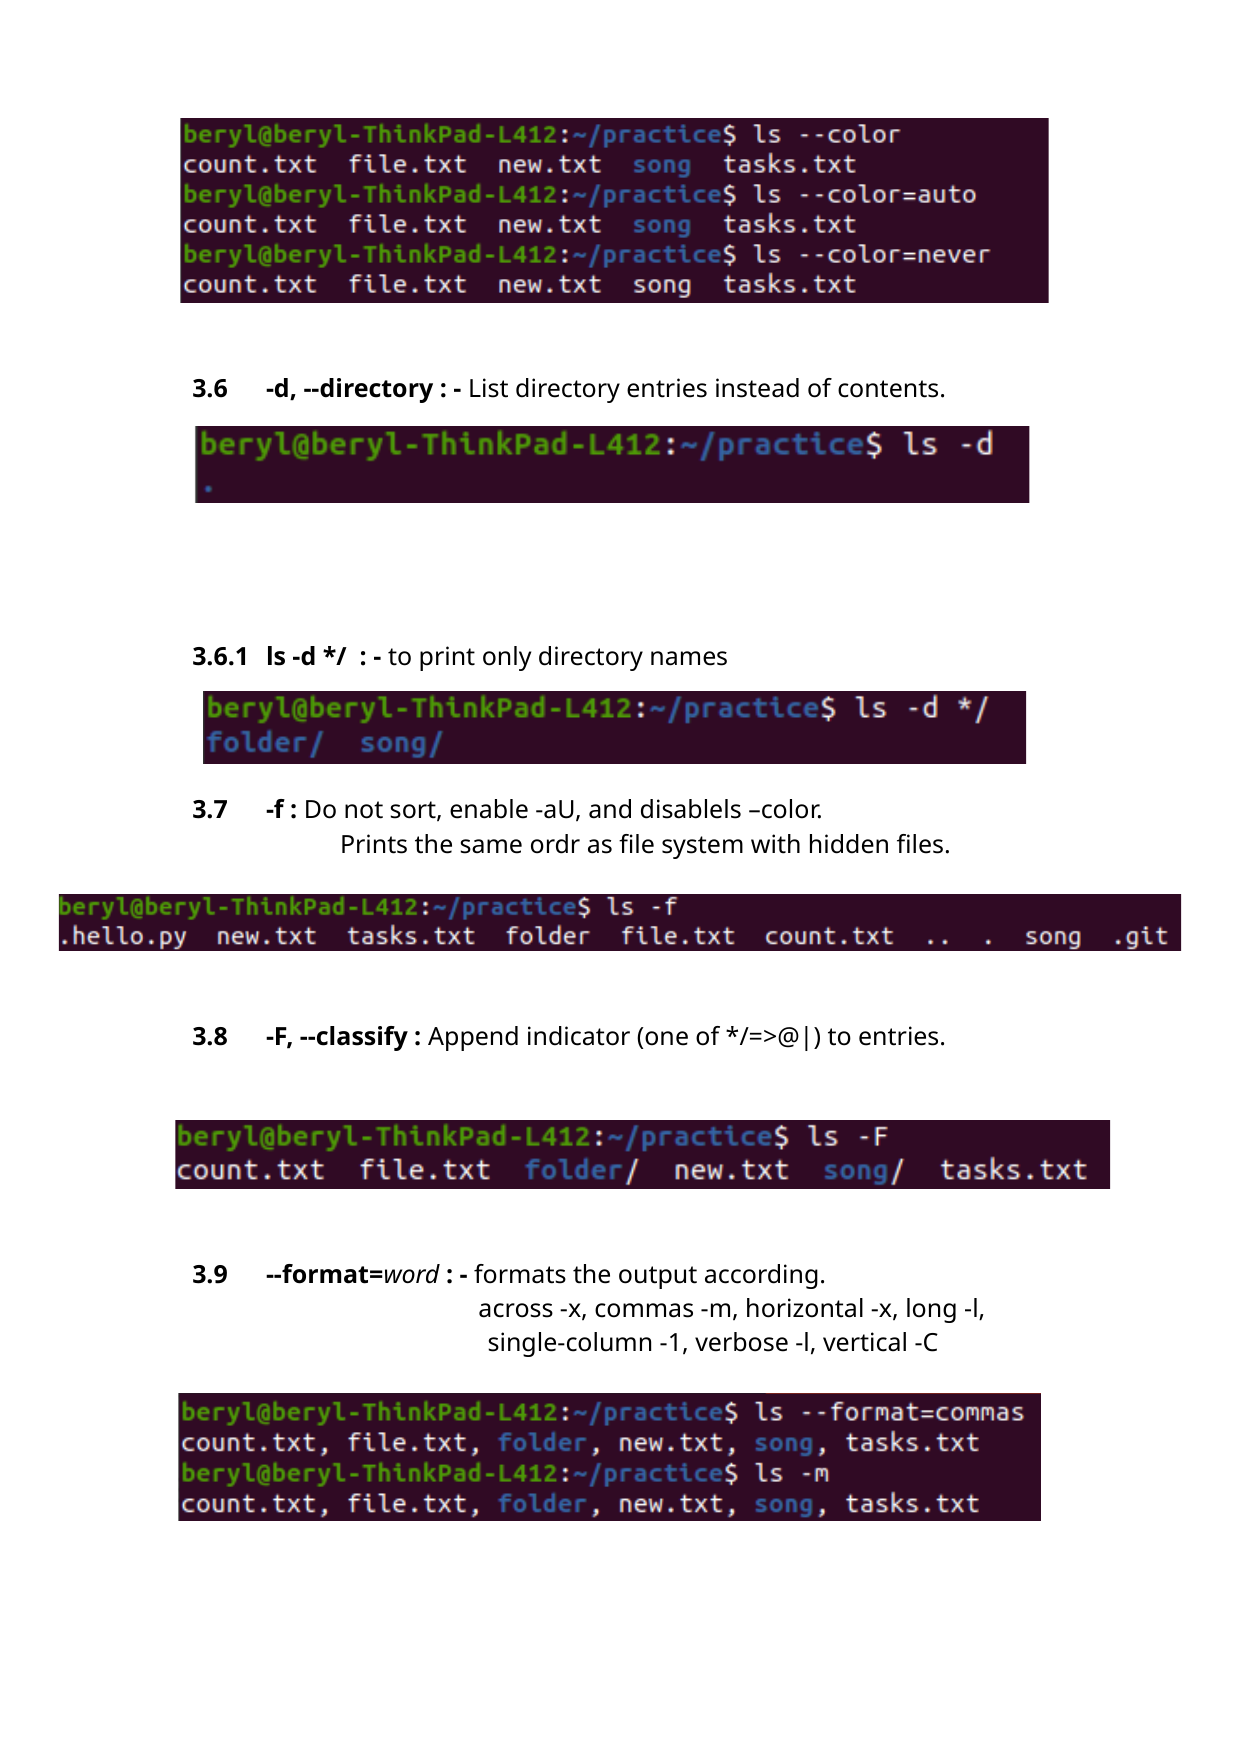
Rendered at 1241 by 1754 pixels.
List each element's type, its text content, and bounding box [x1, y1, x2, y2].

picture [194, 426, 1030, 503]
text 3.7 -f : Do not sort, enable -aU, and disablels –color. [118, 792, 1122, 826]
text 3.6 -d, --directory : - List directory entries instead of contents. [118, 371, 1122, 405]
text single-column -1, verbose -l, vertical -C [118, 1325, 1122, 1359]
picture [203, 691, 1027, 764]
text 3.6.1 ls -d */ : - to print only directory names [118, 639, 1122, 673]
picture [180, 118, 1049, 303]
text across -x, commas -m, horizontal -x, long -l, [118, 1291, 1122, 1325]
picture [178, 1393, 1041, 1521]
picture [175, 1120, 1111, 1189]
text 3.8 -F, --classify : Append indicator (one of */=>@|) to entries. [118, 1018, 1122, 1052]
text 3.9 --format=word : - formats the output according. [118, 1257, 1122, 1291]
picture [58, 894, 1182, 951]
text Prints the same ordr as file system with hidden files. [118, 826, 1122, 860]
